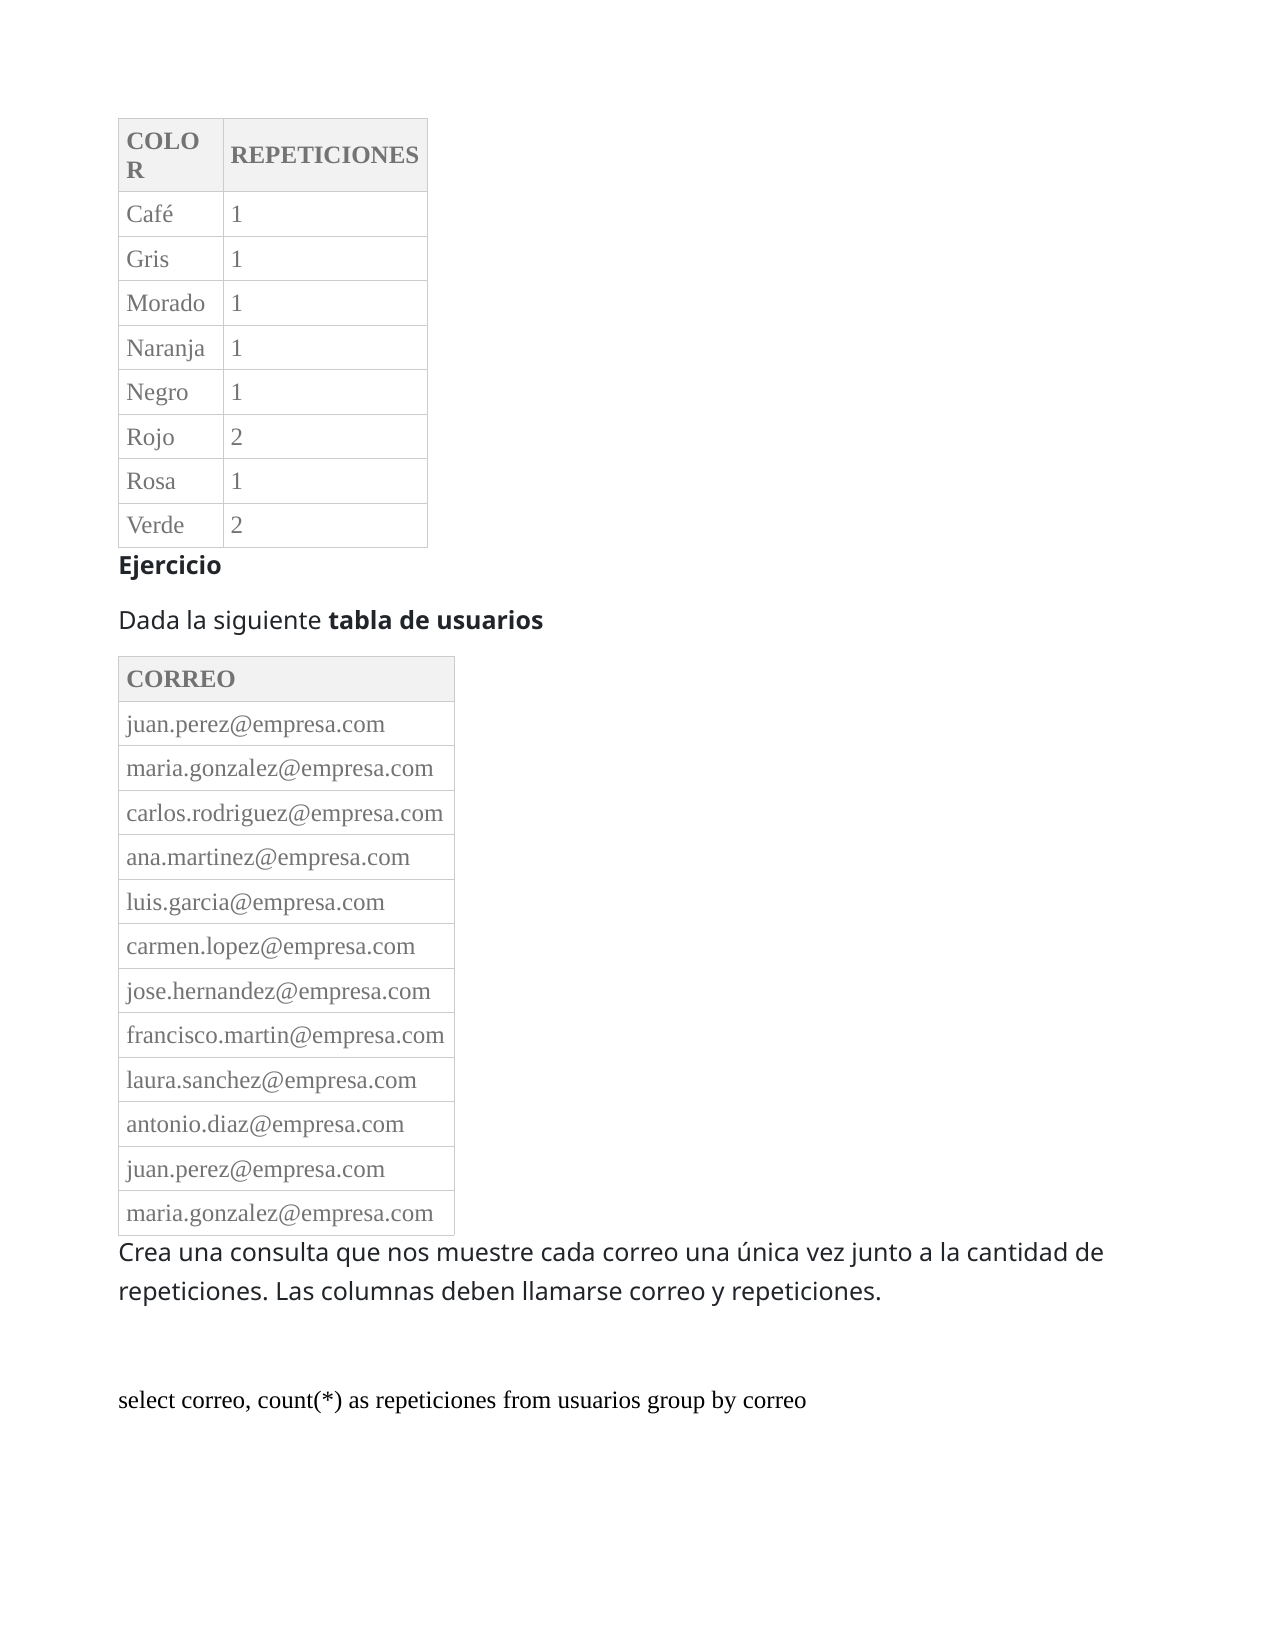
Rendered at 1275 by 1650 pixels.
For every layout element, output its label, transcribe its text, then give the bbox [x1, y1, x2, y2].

table_cell 2 [224, 415, 427, 458]
table_cell carmen.lopez@empresa.com [119, 924, 454, 968]
table_cell Verde [119, 504, 223, 547]
table_cell 1 [224, 192, 427, 236]
table_cell 1 [224, 281, 427, 325]
table_cell antonio.diaz@empresa.com [119, 1102, 454, 1146]
subtitle Ejercicio [118, 547, 1157, 581]
table_cell ana.martinez@empresa.com [119, 835, 454, 879]
table_cell 1 [224, 459, 427, 503]
table_cell 2 [224, 504, 427, 547]
table_cell francisco.martin@empresa.com [119, 1013, 454, 1057]
table_cell Gris [119, 237, 223, 280]
table_cell juan.perez@empresa.com [119, 702, 454, 745]
table_cell 1 [224, 326, 427, 369]
table_cell Naranja [119, 326, 223, 369]
table_cell Café [119, 192, 223, 236]
text select correo, count(*) as repeticiones from usuarios group by correo [118, 1385, 1157, 1414]
table_cell 1 [224, 370, 427, 414]
table_cell laura.sanchez@empresa.com [119, 1058, 454, 1101]
table_cell juan.perez@empresa.com [119, 1147, 454, 1190]
text Dada la siguiente tabla de usuarios [118, 603, 1157, 637]
table_header CORREO [119, 657, 454, 701]
table_cell 1 [224, 237, 427, 280]
table_cell Rojo [119, 415, 223, 458]
text Crea una consulta que nos muestre cada correo una única vez junto a la cantidad de repeticiones. Las columnas deben llamarse correo y repeticiones. [118, 1235, 1157, 1308]
table_cell luis.garcia@empresa.com [119, 880, 454, 923]
table_cell carlos.rodriguez@empresa.com [119, 791, 454, 834]
table_cell Negro [119, 370, 223, 414]
table_cell Rosa [119, 459, 223, 503]
table_cell Morado [119, 281, 223, 325]
table_header COLOR [119, 119, 223, 191]
table_cell jose.hernandez@empresa.com [119, 969, 454, 1012]
table_header REPETICIONES [224, 119, 427, 191]
table_cell maria.gonzalez@empresa.com [119, 1191, 454, 1235]
table_cell maria.gonzalez@empresa.com [119, 746, 454, 790]
